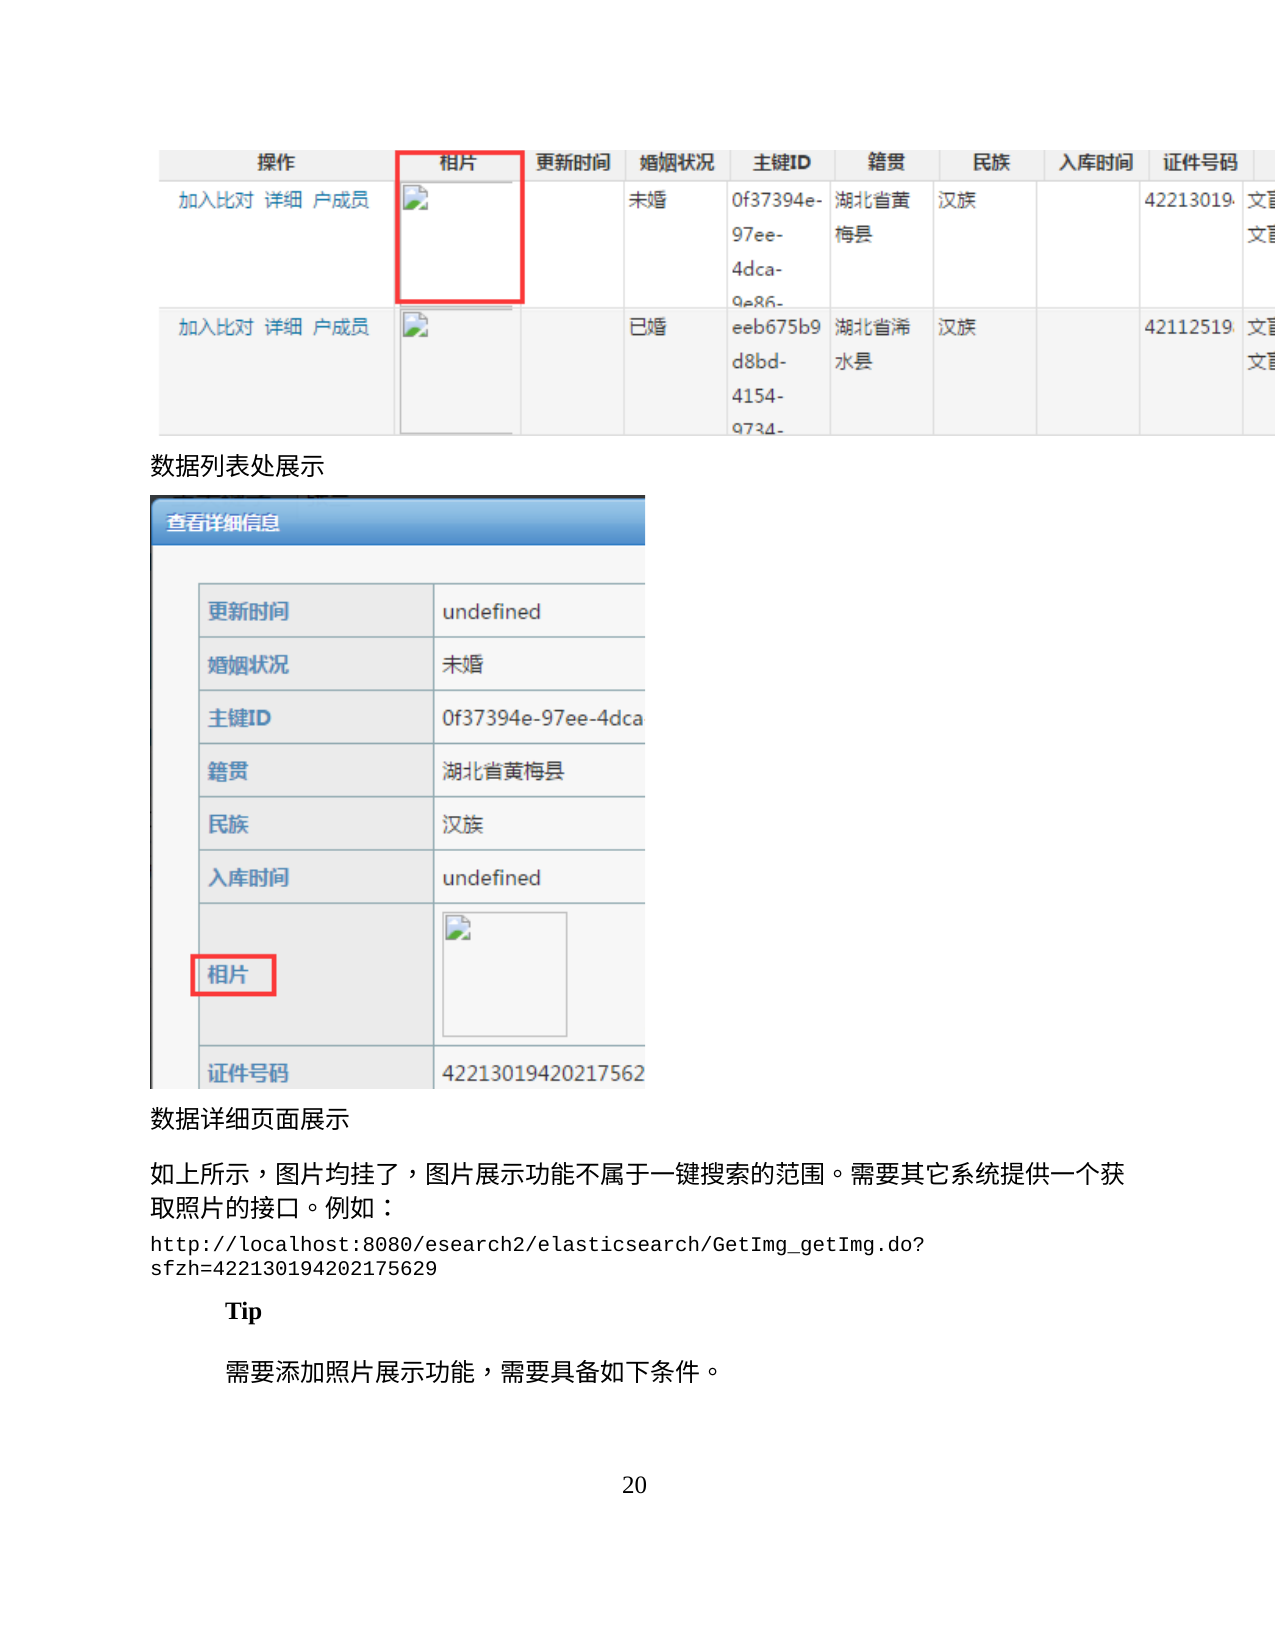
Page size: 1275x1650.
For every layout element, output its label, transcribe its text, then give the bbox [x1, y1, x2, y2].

text 数据详细页面展示 [150, 1101, 1125, 1135]
text Tip [225, 1296, 1125, 1325]
text 数据列表处展示 [150, 448, 1125, 482]
picture [150, 495, 646, 1089]
text 如上所示，图片均挂了，图片展示功能不属于一键搜索的范围。需要其它系统提供一个获取照片的接口。例如： [150, 1157, 1125, 1225]
text http://localhost:8080/esearch2/elasticsearch/GetImg_getImg.do?sfzh=422130194202175629 [150, 1234, 1125, 1281]
picture [150, 150, 1275, 436]
text 需要添加照片展示功能，需要具备如下条件。 [225, 1355, 1125, 1389]
